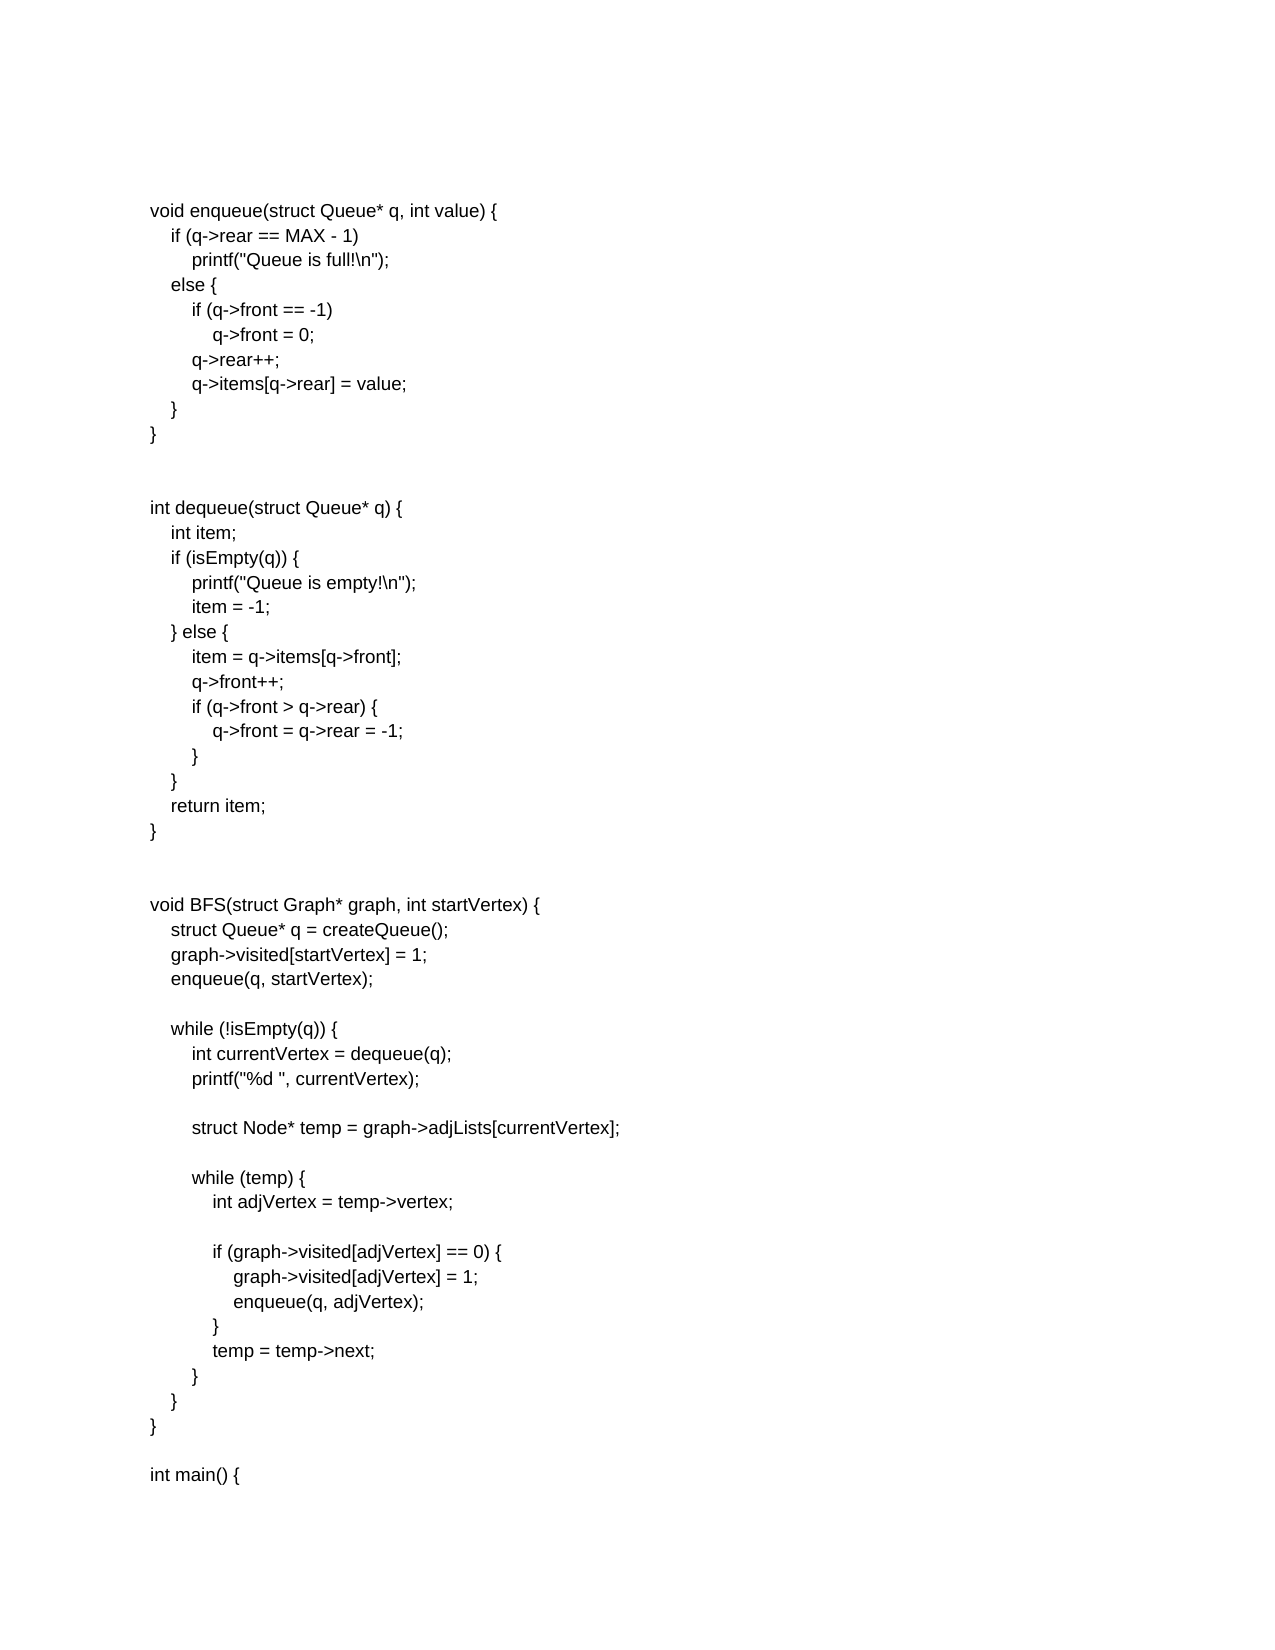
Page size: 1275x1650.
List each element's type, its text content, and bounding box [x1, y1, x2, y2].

text if (q->front > q->rear) { [150, 695, 1125, 717]
text q->front = q->rear = -1; [150, 720, 1125, 742]
text enqueue(q, startVertex); [150, 968, 1125, 990]
text int main() { [150, 1464, 1125, 1486]
text if (isEmpty(q)) { [150, 547, 1125, 568]
text int adjVertex = temp->vertex; [150, 1191, 1125, 1213]
text while (!isEmpty(q)) { [150, 1018, 1125, 1039]
text graph->visited[startVertex] = 1; [150, 943, 1125, 965]
text enqueue(q, adjVertex); [150, 1290, 1125, 1312]
text void enqueue(struct Queue* q, int value) { [150, 199, 1125, 221]
text while (temp) { [150, 1166, 1125, 1188]
text q->front++; [150, 671, 1125, 692]
text return item; [150, 794, 1125, 816]
text } else { [150, 621, 1125, 643]
text printf("Queue is empty!\n"); [150, 571, 1125, 593]
text printf("Queue is full!\n"); [150, 249, 1125, 271]
text item = q->items[q->front]; [150, 646, 1125, 667]
text if (q->rear == MAX - 1) [150, 224, 1125, 246]
text item = -1; [150, 596, 1125, 618]
text q->front = 0; [150, 323, 1125, 345]
text } [150, 398, 1125, 419]
text } [150, 423, 1125, 444]
text void BFS(struct Graph* graph, int startVertex) { [150, 894, 1125, 915]
text int item; [150, 522, 1125, 543]
text if (q->front == -1) [150, 299, 1125, 320]
text graph->visited[adjVertex] = 1; [150, 1266, 1125, 1287]
text } [150, 1389, 1125, 1411]
text struct Node* temp = graph->adjLists[currentVertex]; [150, 1117, 1125, 1138]
text } [150, 1414, 1125, 1436]
text struct Queue* q = createQueue(); [150, 918, 1125, 940]
text temp = temp->next; [150, 1340, 1125, 1362]
text else { [150, 274, 1125, 296]
text q->rear++; [150, 348, 1125, 370]
text } [150, 1365, 1125, 1386]
text printf("%d ", currentVertex); [150, 1067, 1125, 1089]
text } [150, 770, 1125, 791]
text q->items[q->rear] = value; [150, 373, 1125, 395]
text } [150, 1315, 1125, 1337]
text int dequeue(struct Queue* q) { [150, 497, 1125, 519]
text } [150, 819, 1125, 841]
text } [150, 745, 1125, 767]
text if (graph->visited[adjVertex] == 0) { [150, 1241, 1125, 1262]
text int currentVertex = dequeue(q); [150, 1042, 1125, 1064]
